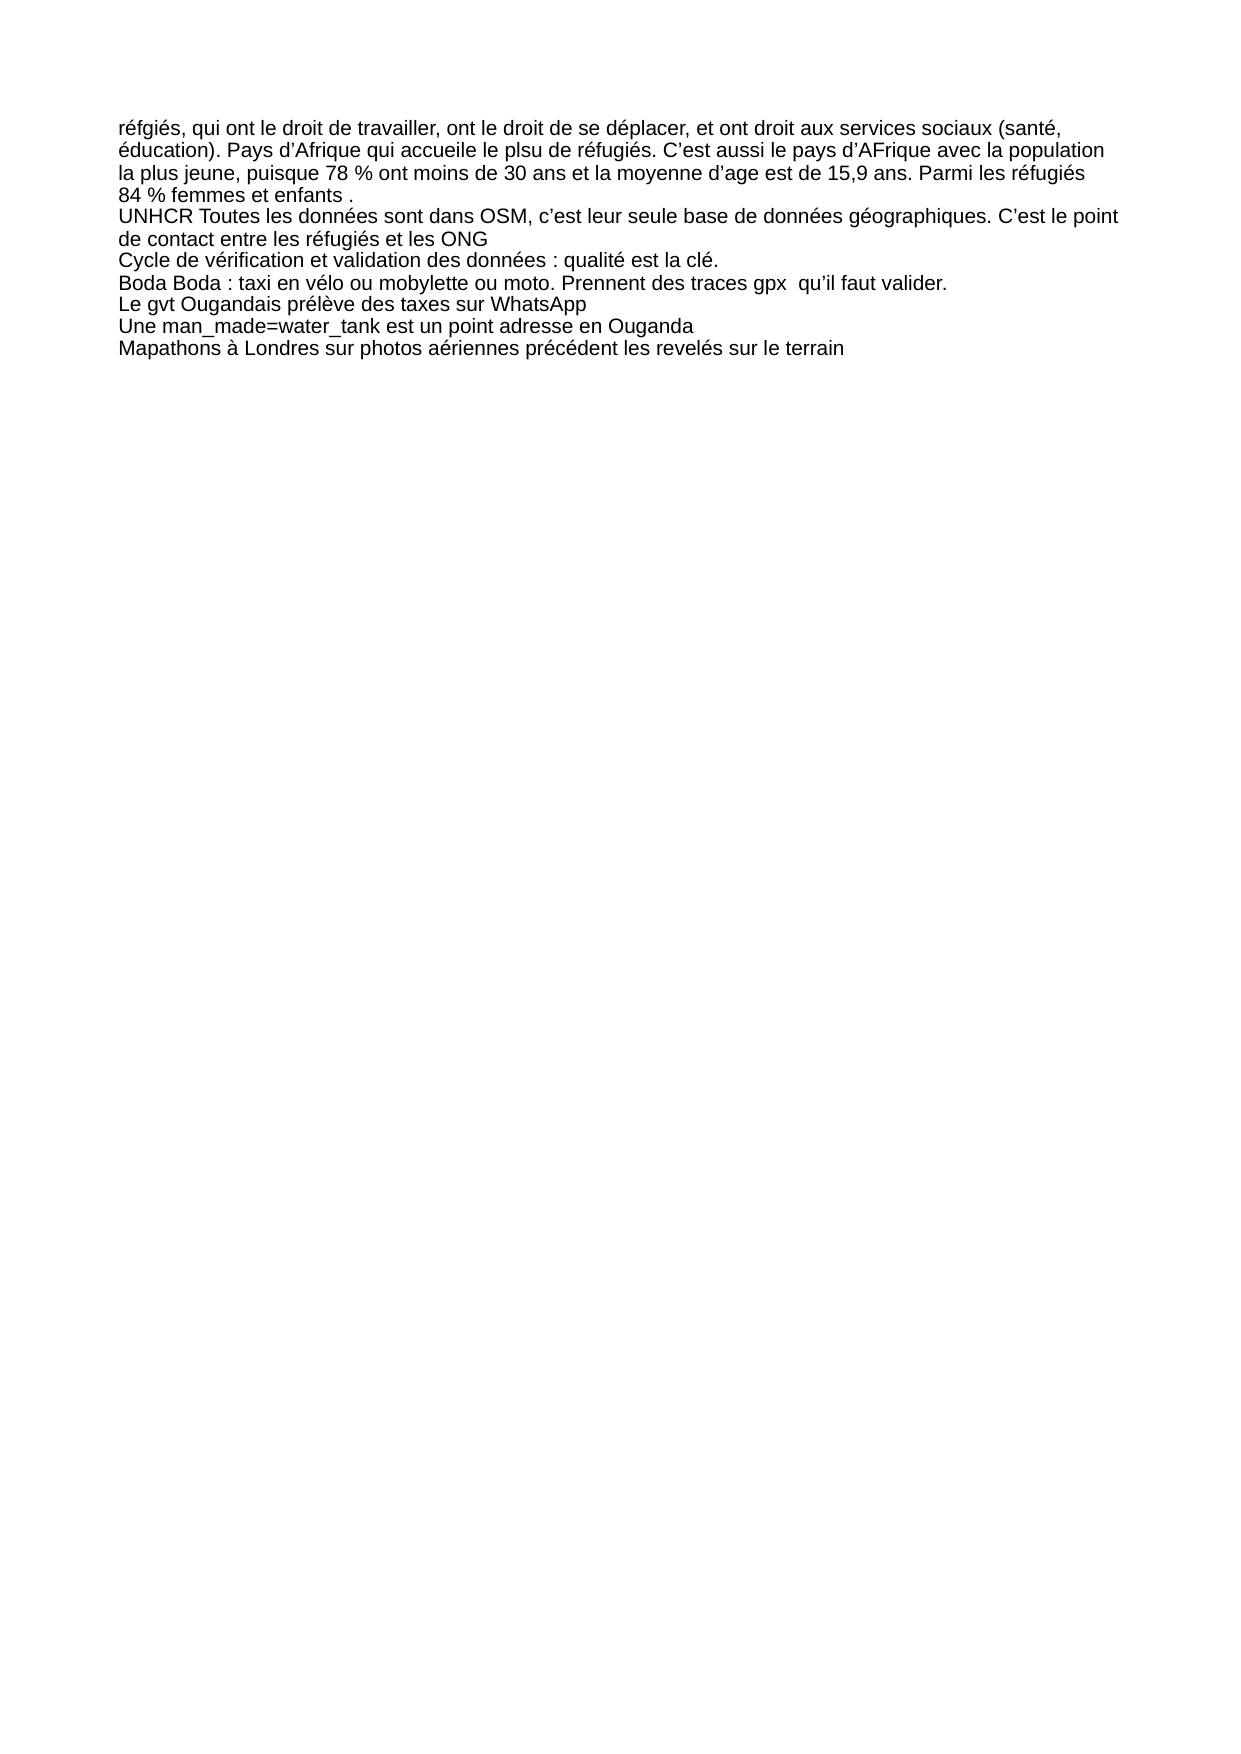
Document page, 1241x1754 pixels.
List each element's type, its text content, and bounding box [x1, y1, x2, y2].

text UNHCR Toutes les données sont dans OSM, c’est leur seule base de données géographiques. C’est le point de contact entre les réfugiés et les ONG [118, 206, 1122, 250]
text Le gvt Ougandais prélève des taxes sur WhatsApp [118, 294, 1122, 316]
text Boda Boda : taxi en vélo ou mobylette ou moto. Prennent des traces gpx qu’il faut valider. [118, 272, 1122, 294]
text Mapathons à Londres sur photos aériennes précédent les revelés sur le terrain [118, 338, 1122, 360]
text Une man_made=water_tank est un point adresse en Ouganda [118, 316, 1122, 338]
text Cycle de vérification et validation des données : qualité est la clé. [118, 250, 1122, 272]
text réfgiés, qui ont le droit de travailler, ont le droit de se déplacer, et ont droit aux services sociaux (santé, éducation). Pays d’Afrique qui accueile le plsu de réfugiés. C’est aussi le pays d’AFrique avec la population la plus jeune, puisque 78 % ont moins de 30 ans et la moyenne d’age est de 15,9 ans. Parmi les réfugiés 84 % femmes et enfants . [118, 118, 1122, 206]
